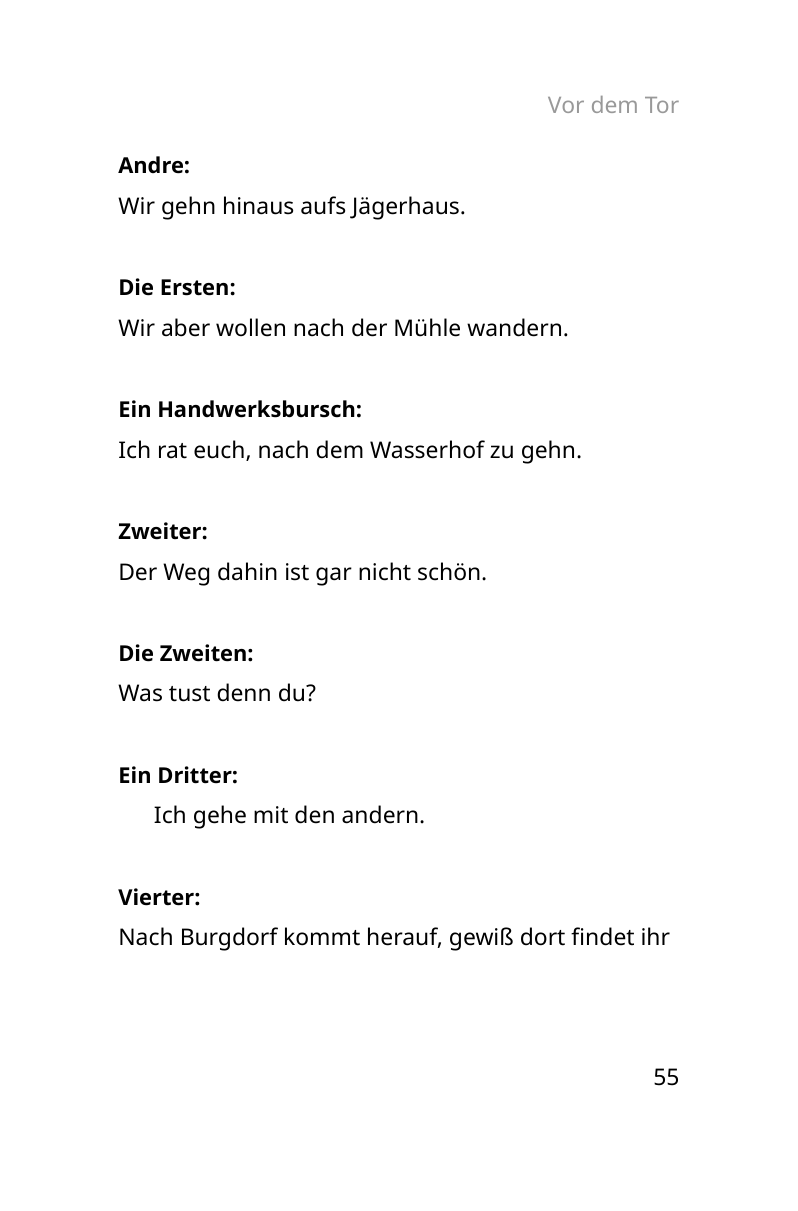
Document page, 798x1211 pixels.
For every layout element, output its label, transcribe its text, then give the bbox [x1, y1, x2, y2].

text Zweiter: Der Weg dahin ist gar nicht schön. [118, 492, 679, 587]
text Ein Dritter: Ich gehe mit den andern. [118, 736, 679, 831]
text Andre: Wir gehn hinaus aufs Jägerhaus. [118, 149, 679, 221]
text Die Zweiten: Was tust denn du? [118, 614, 679, 709]
text Vierter: Nach Burgdorf kommt herauf, gewiß dort findet ihr [118, 858, 679, 952]
text Die Ersten: Wir aber wollen nach der Mühle wandern. [118, 248, 679, 343]
text Ein Handwerksbursch: Ich rat euch, nach dem Wasserhof zu gehn. [118, 370, 679, 465]
